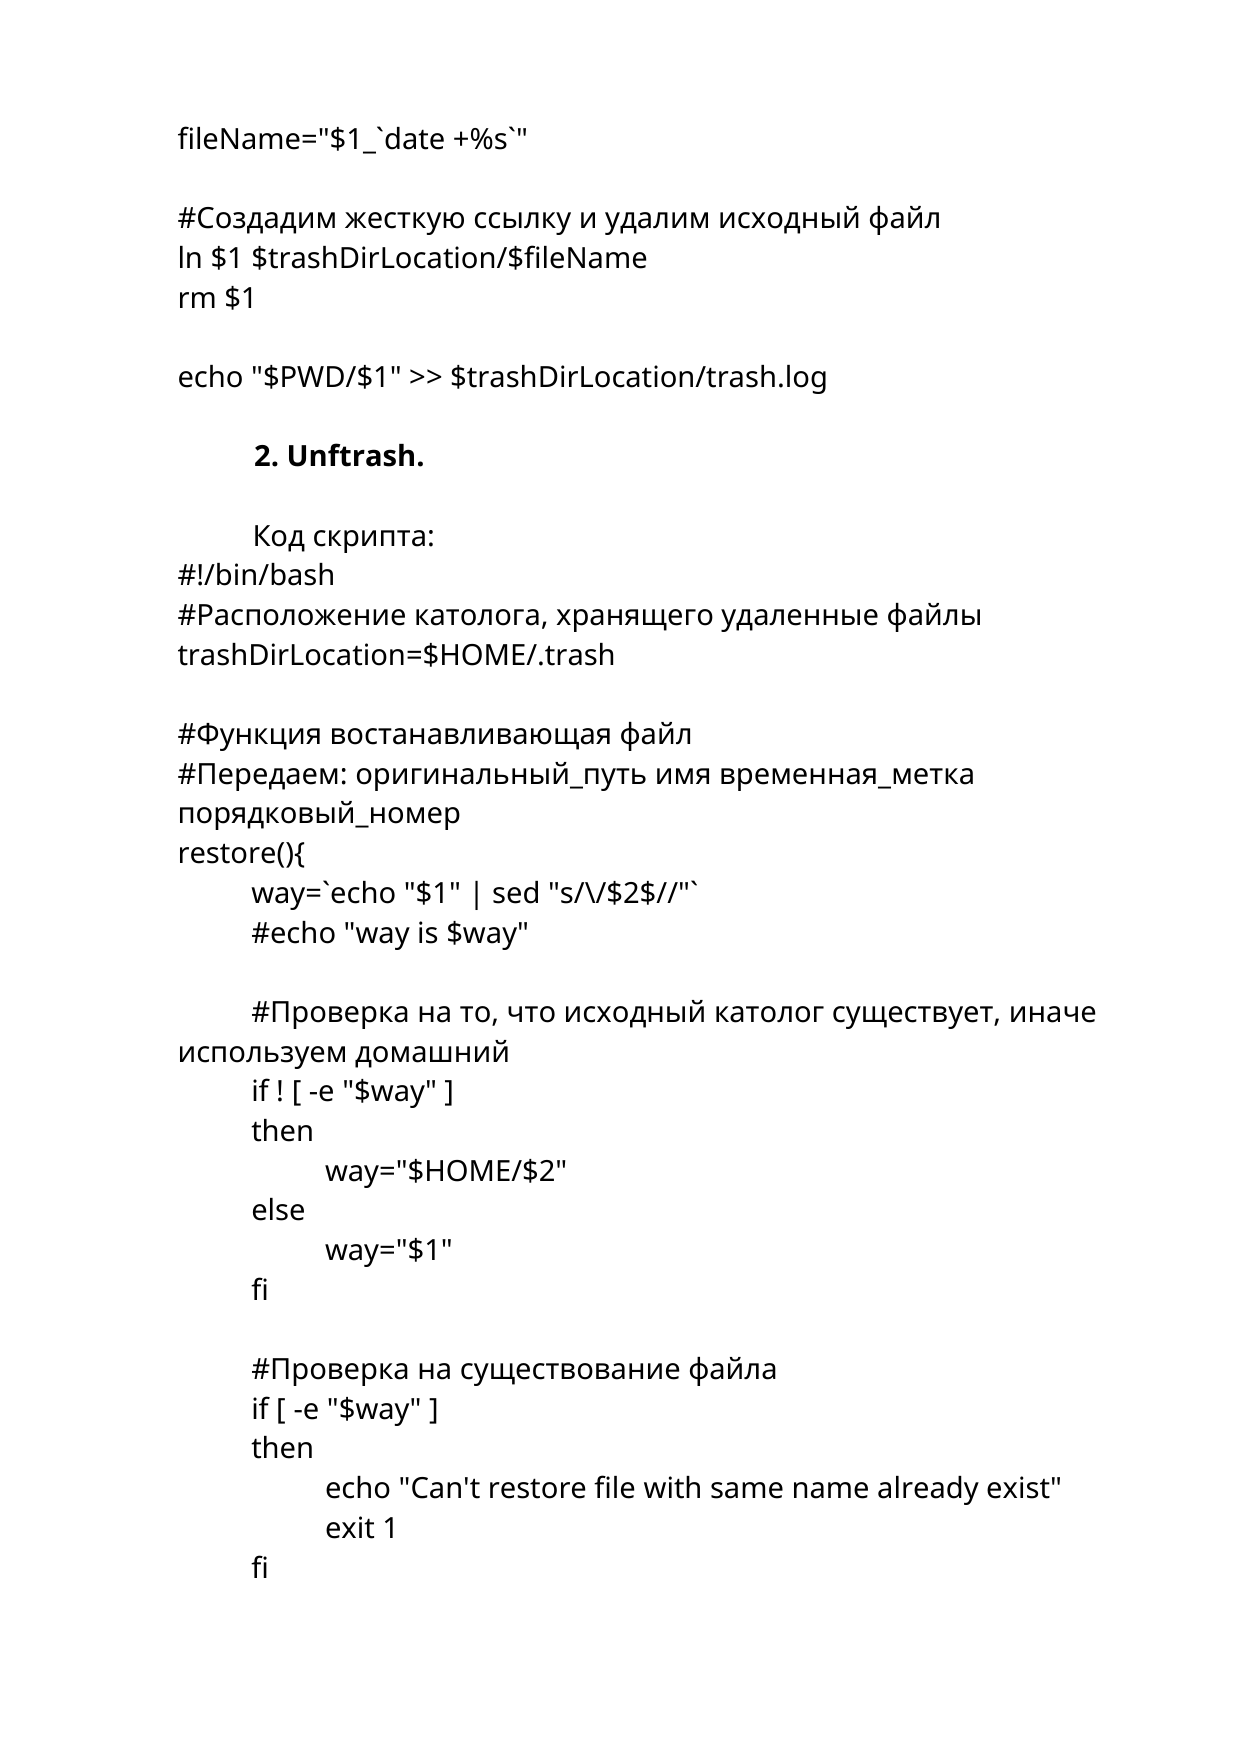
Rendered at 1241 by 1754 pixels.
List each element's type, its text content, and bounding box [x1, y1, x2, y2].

text fileName="$1_`date +%s`" [177, 118, 1152, 158]
text #!/bin/bash [177, 555, 1152, 594]
text ln $1 $trashDirLocation/$fileName [177, 237, 1152, 277]
text #Передаем: оригинальный_путь имя временная_метка порядковый_номер [177, 753, 1152, 832]
text then [177, 1110, 1152, 1150]
text Код скрипта: [177, 515, 1152, 555]
text else [177, 1190, 1152, 1229]
text way="$HOME/$2" [177, 1150, 1152, 1190]
text echo "Can't restore file with same name already exist" [177, 1467, 1152, 1507]
text #Функция востанавливающая файл [177, 713, 1152, 753]
text if ! [ -e "$way" ] [177, 1071, 1152, 1110]
text if [ -e "$way" ] [177, 1388, 1152, 1428]
text 2. Unftrash. [177, 436, 1152, 475]
text #echo "way is $way" [177, 912, 1152, 952]
text fi [177, 1547, 1152, 1587]
text trashDirLocation=$HOME/.trash [177, 634, 1152, 674]
text then [177, 1428, 1152, 1467]
text #Проверка на существование файла [177, 1348, 1152, 1388]
text #Проверка на то, что исходный католог существует, иначе используем домашний [177, 991, 1152, 1071]
text #Расположение католога, хранящего удаленные файлы [177, 594, 1152, 634]
text fi [177, 1269, 1152, 1309]
text way=`echo "$1" | sed "s/\/$2$//"` [177, 872, 1152, 912]
text echo "$PWD/$1" >> $trashDirLocation/trash.log [177, 356, 1152, 396]
text restore(){ [177, 832, 1152, 872]
text way="$1" [177, 1229, 1152, 1269]
text exit 1 [177, 1507, 1152, 1547]
text #Создадим жесткую ссылку и удалим исходный файл [177, 197, 1152, 237]
text rm $1 [177, 277, 1152, 317]
